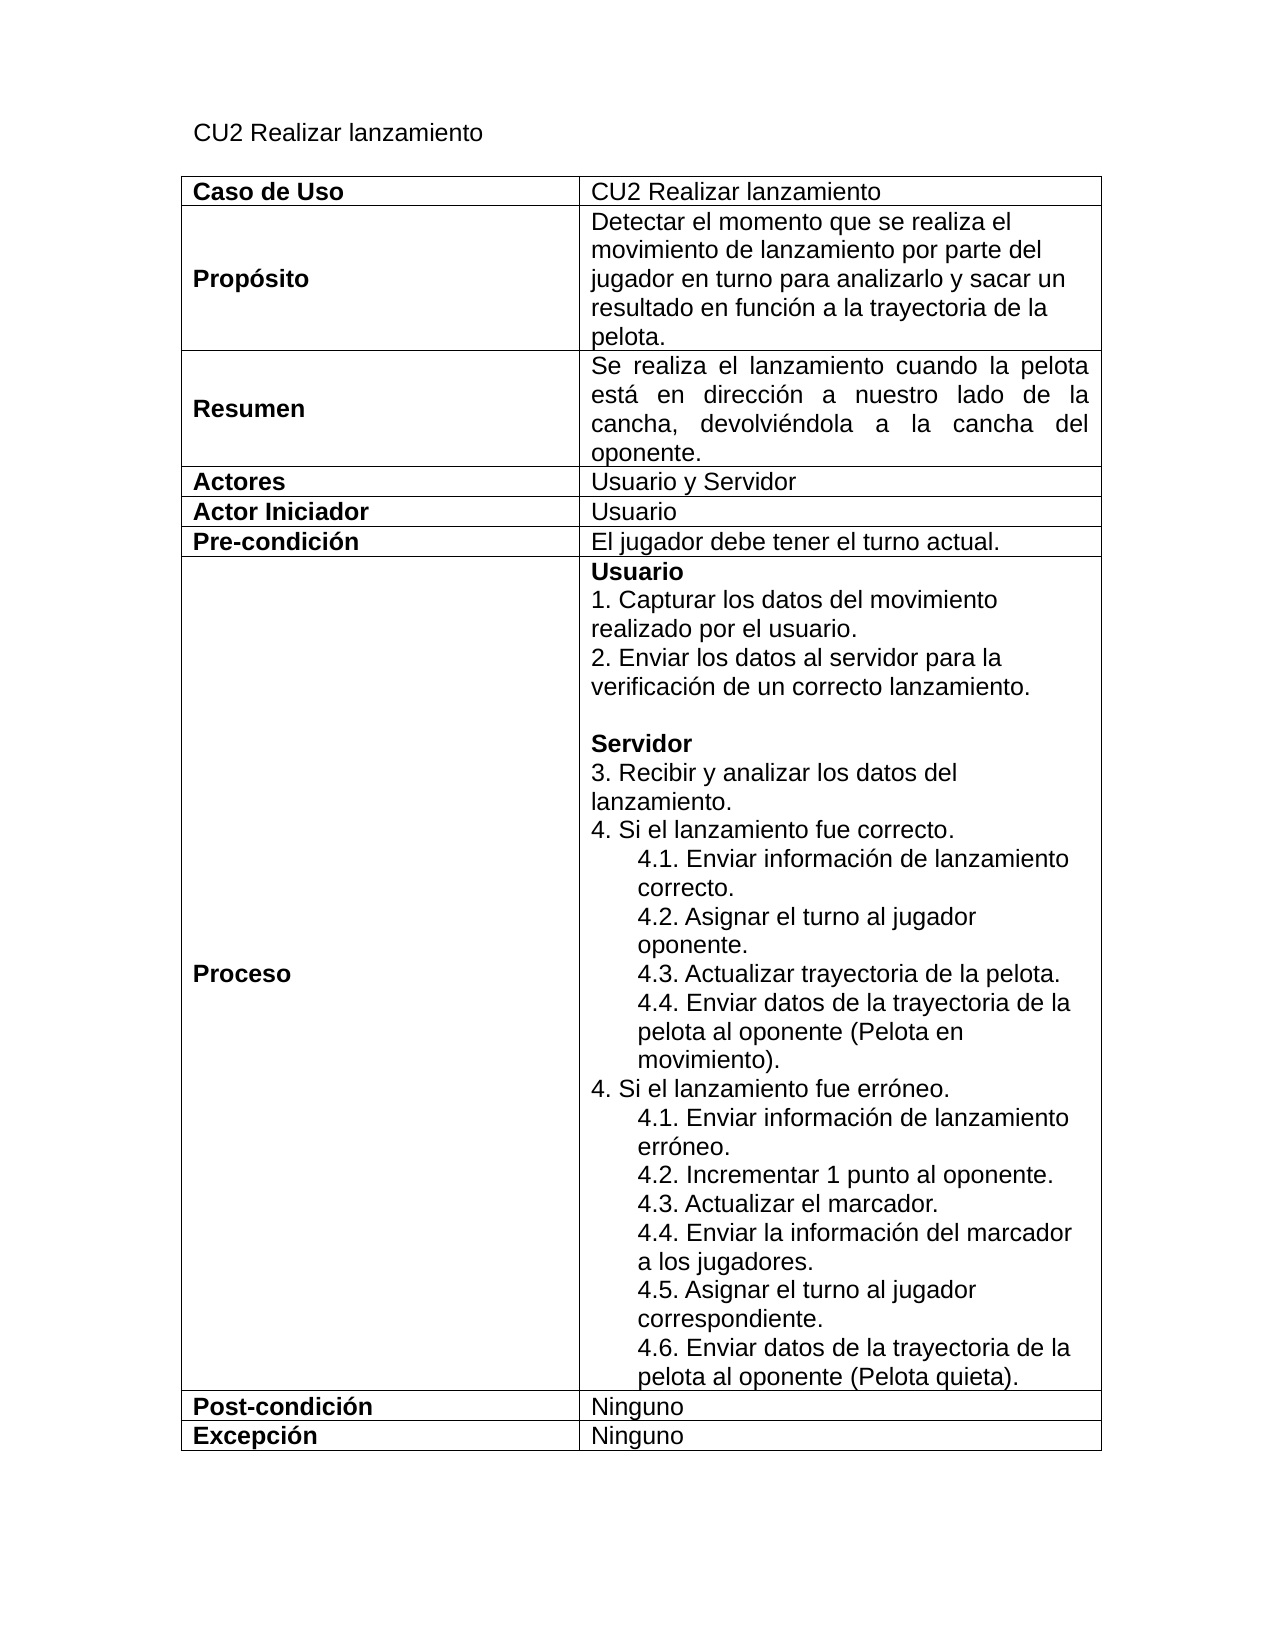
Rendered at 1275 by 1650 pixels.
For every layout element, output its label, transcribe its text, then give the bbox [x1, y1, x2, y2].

table_cell El jugador debe tener el turno actual. [580, 527, 1101, 556]
table_header Caso de Uso [182, 177, 579, 205]
table_cell Usuario [580, 497, 1101, 526]
table_header CU2 Realizar lanzamiento [580, 177, 1101, 205]
table_cell Resumen [182, 351, 579, 466]
table_cell Post-condición [182, 1391, 579, 1420]
table_cell Excepción [182, 1421, 579, 1450]
table_cell Proceso [182, 557, 579, 1390]
table_cell Usuario 1. Capturar los datos del movimiento realizado por el usuario. 2. Enviar los datos al servidor para la verificación de un correcto lanzamiento. Servidor 3. Recibir y analizar los datos del lanzamiento. 4. Si el lanzamiento fue correcto. 4.1. Enviar información de lanzamiento correcto. 4.2. Asignar el turno al jugador oponente. 4.3. Actualizar trayectoria de la pelota. 4.4. Enviar datos de la trayectoria de la pelota al oponente (Pelota en movimiento). 4. Si el lanzamiento fue erróneo. 4.1. Enviar información de lanzamiento erróneo. 4.2. Incrementar 1 punto al oponente. 4.3. Actualizar el marcador. 4.4. Enviar la información del marcador a los jugadores. 4.5. Asignar el turno al jugador correspondiente. 4.6. Enviar datos de la trayectoria de la pelota al oponente (Pelota quieta). [580, 557, 1101, 1390]
table_cell Propósito [182, 206, 579, 350]
table_cell Usuario y Servidor [580, 467, 1101, 496]
table_cell Actor Iniciador [182, 497, 579, 526]
table_cell Actores [182, 467, 579, 496]
text CU2 Realizar lanzamiento [193, 118, 1157, 147]
table_cell Se realiza el lanzamiento cuando la pelota está en dirección a nuestro lado de la cancha, devolviéndola a la cancha del oponente. [580, 351, 1101, 466]
table_cell Detectar el momento que se realiza el movimiento de lanzamiento por parte del jugador en turno para analizarlo y sacar un resultado en función a la trayectoria de la pelota. [580, 206, 1101, 350]
table_cell Pre-condición [182, 527, 579, 556]
table_cell Ninguno [580, 1391, 1101, 1420]
table_cell Ninguno [580, 1421, 1101, 1450]
